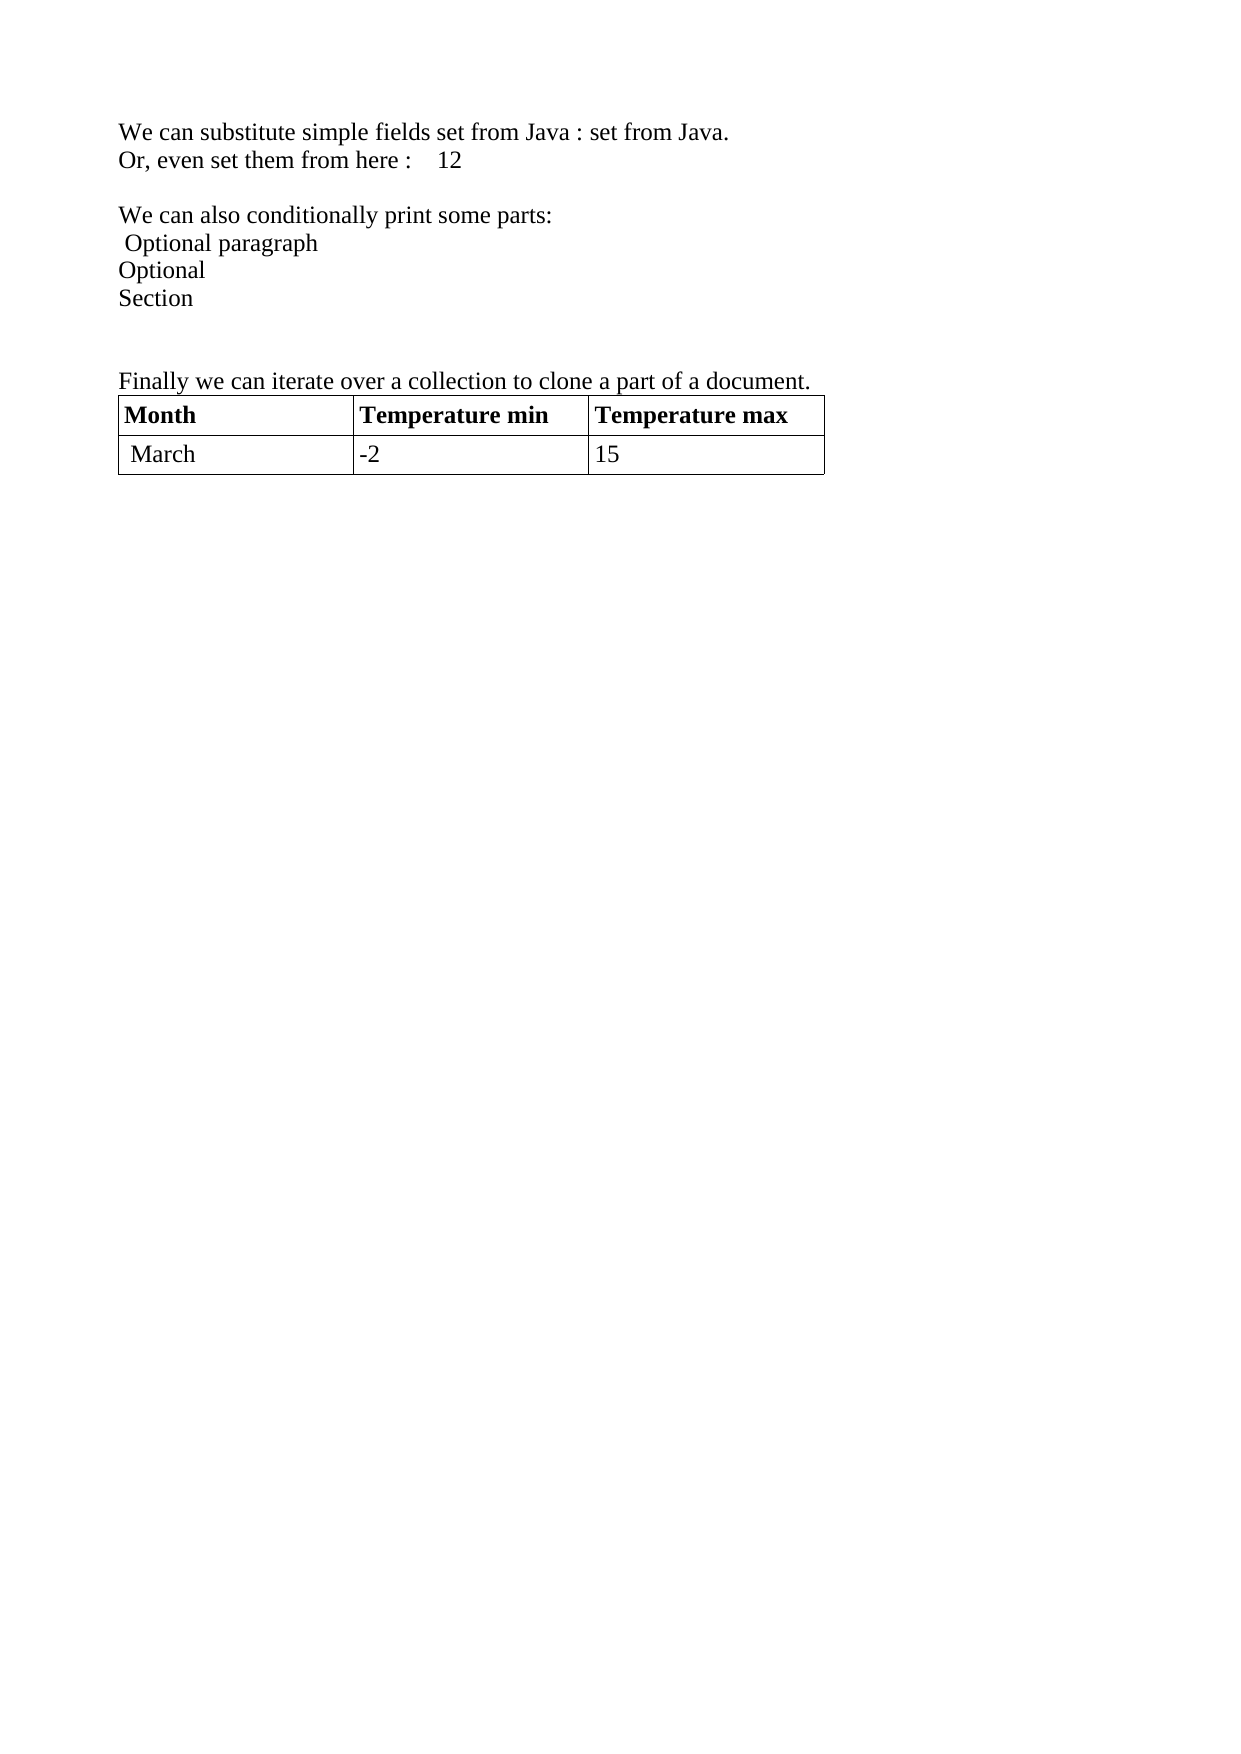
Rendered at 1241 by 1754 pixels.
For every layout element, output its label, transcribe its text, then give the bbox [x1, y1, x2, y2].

table_cell -2 [354, 436, 588, 474]
table_header Temperature max [589, 396, 824, 434]
text Finally we can iterate over a collection to clone a part of a document. [118, 367, 1122, 395]
text Section [118, 284, 1122, 312]
text We can also conditionally print some parts: [118, 201, 1122, 229]
table_header Temperature min [354, 396, 588, 434]
text We can substitute simple fields set from Java : set from Java. [118, 118, 1122, 146]
table_header Month [119, 396, 353, 434]
table_cell <forEach items="months" var="m" element="table-row"/> March [119, 436, 353, 474]
text <if test="showSection_section1" element="section"/>Optional [118, 257, 1122, 284]
table_cell 15 [589, 436, 824, 474]
text <if test="showParagraph_p1" element="p"/> Optional paragraph [118, 229, 1122, 257]
text Or, even set them from here : <set var="a" value="3"/> 12 [118, 146, 1122, 173]
